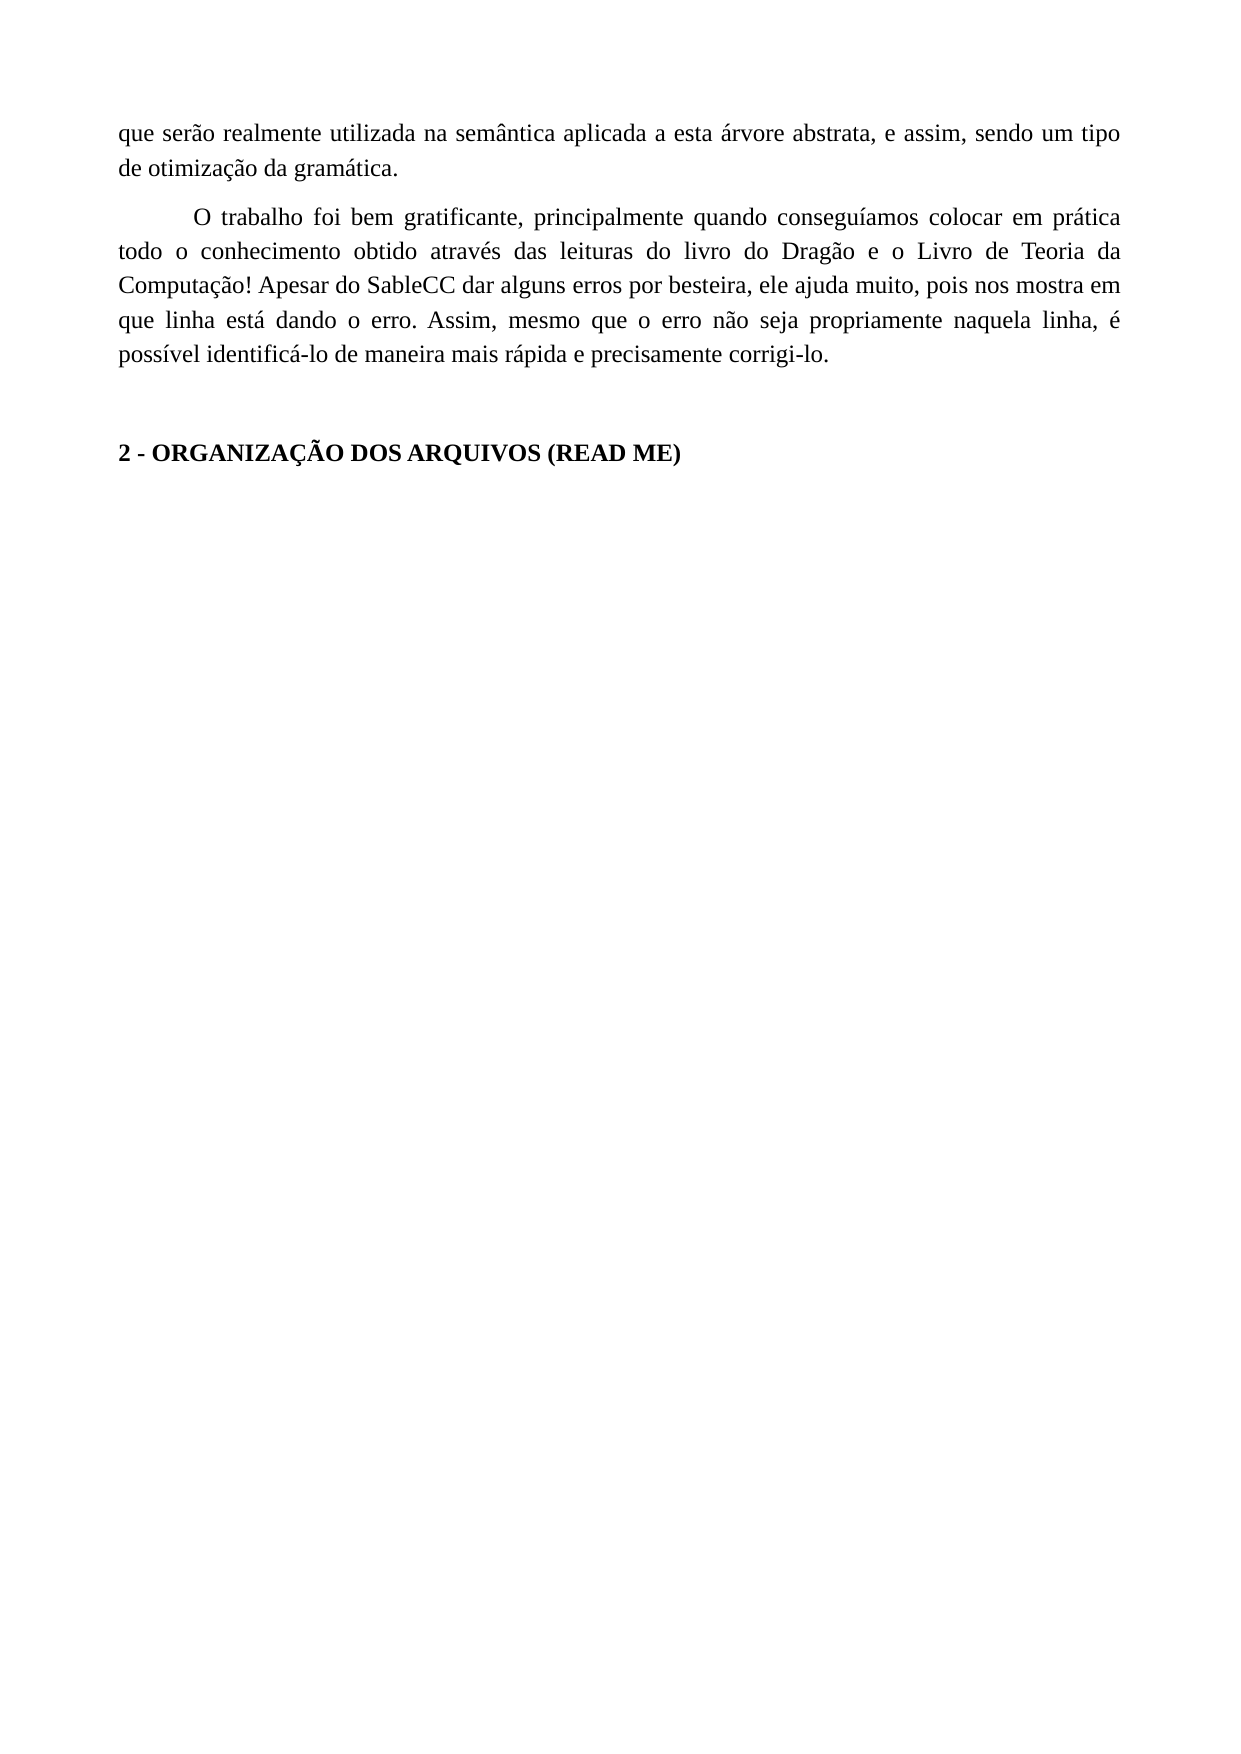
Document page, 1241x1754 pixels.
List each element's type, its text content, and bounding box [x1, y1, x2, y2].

text O trabalho foi bem gratificante, principalmente quando conseguíamos colocar em prática todo o conhecimento obtido através das leituras do livro do Dragão e o Livro de Teoria da Computação! Apesar do SableCC dar alguns erros por besteira, ele ajuda muito, pois nos mostra em que linha está dando o erro. Assim, mesmo que o erro não seja propriamente naquela linha, é possível identificá-lo de maneira mais rápida e precisamente corrigi-lo. [118, 202, 1122, 368]
text que serão realmente utilizada na semântica aplicada a esta árvore abstrata, e assim, sendo um tipo de otimização da gramática. [118, 118, 1122, 181]
text 2 - ORGANIZAÇÃO DOS ARQUIVOS (READ ME) [118, 438, 1122, 466]
